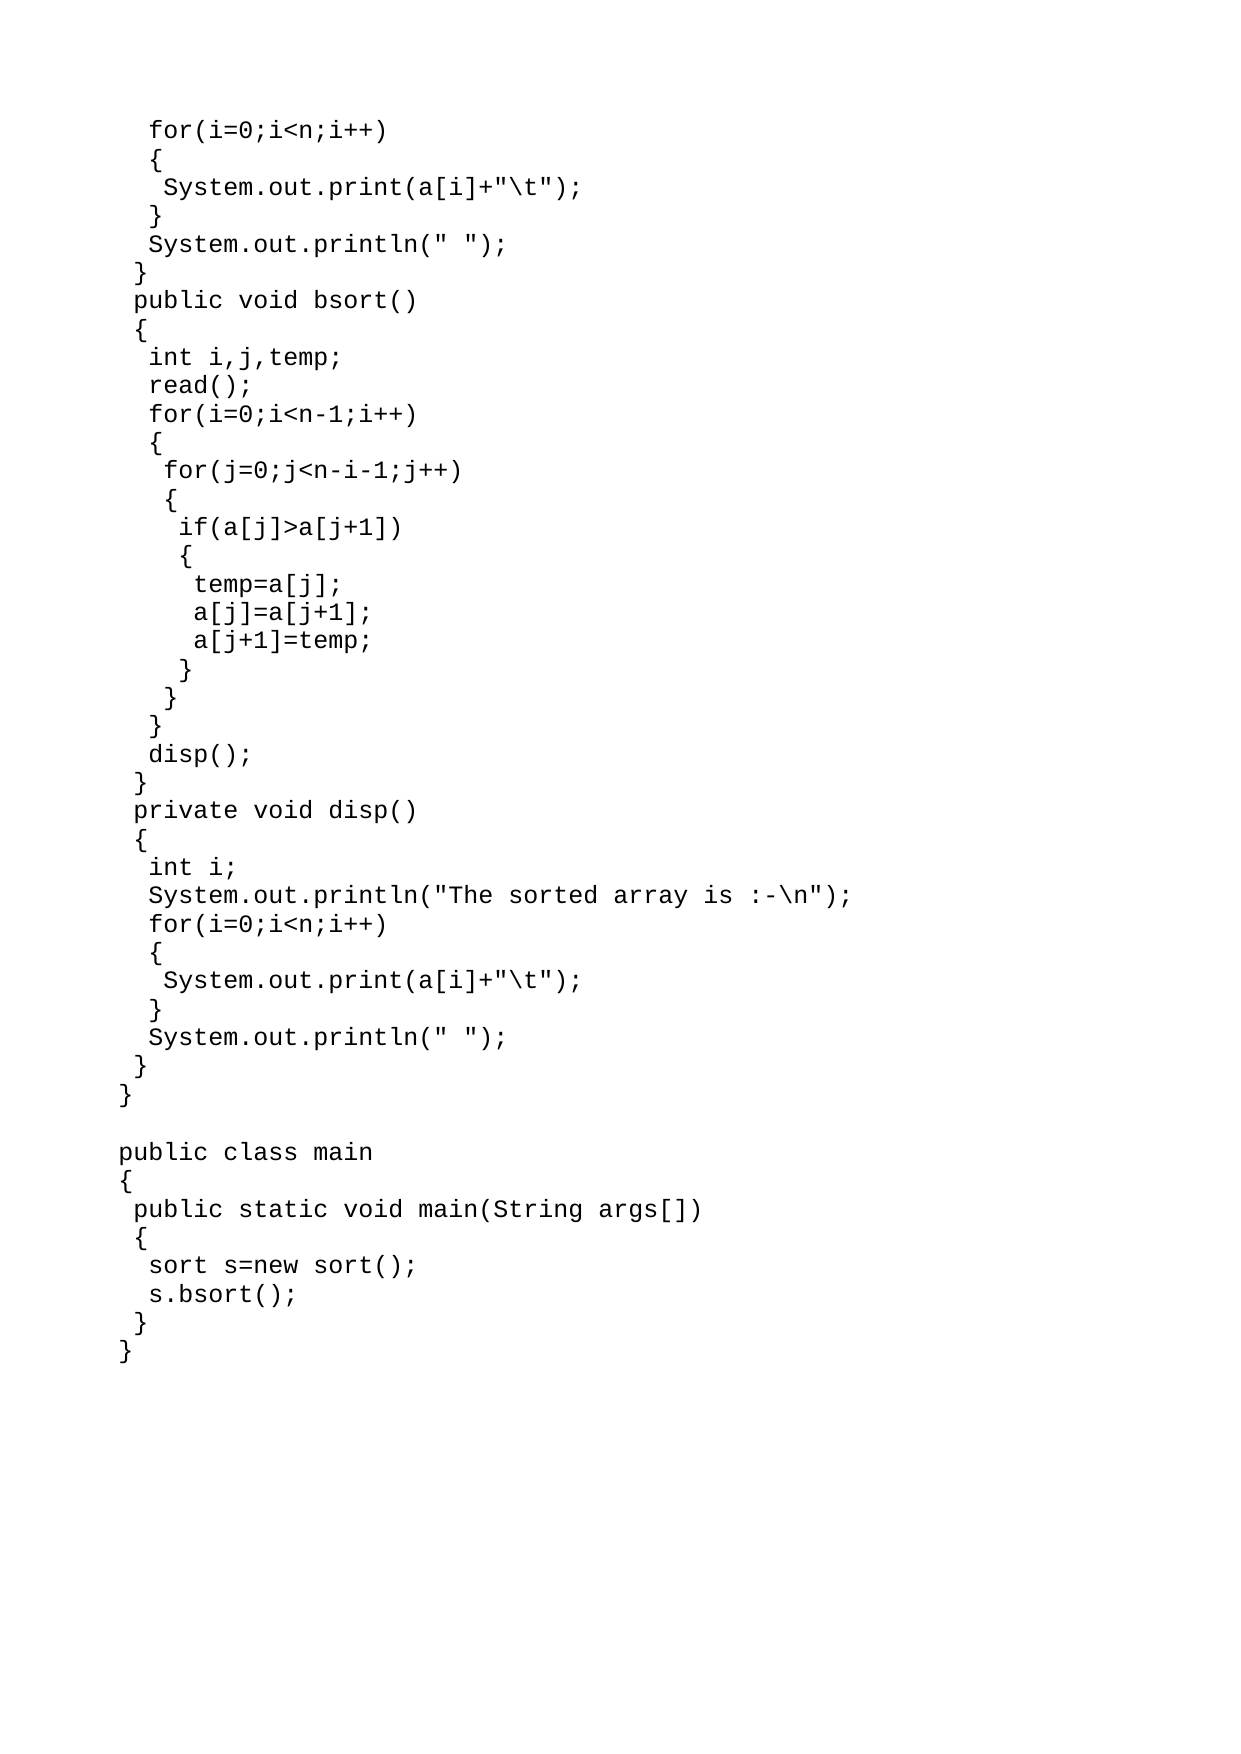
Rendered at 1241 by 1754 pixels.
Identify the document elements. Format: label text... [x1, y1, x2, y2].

text { [118, 316, 1122, 345]
text } [118, 685, 1122, 713]
text if(a[j]>a[j+1]) [118, 515, 1122, 543]
text } [118, 260, 1122, 288]
text int i,j,temp; [118, 345, 1122, 373]
text } [118, 713, 1122, 741]
text a[j]=a[j+1]; [118, 600, 1122, 628]
text { [118, 1224, 1122, 1253]
text for(i=0;i<n;i++) [118, 911, 1122, 940]
text public class main [118, 1139, 1122, 1168]
text for(i=0;i<n;i++) [118, 118, 1122, 146]
text s.bsort(); [118, 1281, 1122, 1309]
text } [118, 1309, 1122, 1338]
text System.out.print(a[i]+"\t"); [118, 175, 1122, 203]
text { [118, 826, 1122, 855]
text } [118, 996, 1122, 1025]
text } [118, 656, 1122, 685]
text temp=a[j]; [118, 571, 1122, 600]
text { [118, 1168, 1122, 1196]
text for(i=0;i<n-1;i++) [118, 401, 1122, 430]
text { [118, 430, 1122, 458]
text int i; [118, 855, 1122, 883]
text } [118, 1081, 1122, 1110]
text for(j=0;j<n-i-1;j++) [118, 458, 1122, 486]
text { [118, 940, 1122, 968]
text System.out.println(" "); [118, 1025, 1122, 1053]
text sort s=new sort(); [118, 1253, 1122, 1281]
text { [118, 543, 1122, 571]
text a[j+1]=temp; [118, 628, 1122, 656]
text System.out.println("The sorted array is :-\n"); [118, 883, 1122, 911]
text } [118, 770, 1122, 798]
text } [118, 203, 1122, 231]
text System.out.println(" "); [118, 231, 1122, 260]
text public static void main(String args[]) [118, 1196, 1122, 1224]
text private void disp() [118, 798, 1122, 826]
text } [118, 1053, 1122, 1081]
text { [118, 146, 1122, 175]
text read(); [118, 373, 1122, 401]
text disp(); [118, 741, 1122, 770]
text } [118, 1338, 1122, 1366]
text { [118, 486, 1122, 515]
text public void bsort() [118, 288, 1122, 316]
text System.out.print(a[i]+"\t"); [118, 968, 1122, 996]
